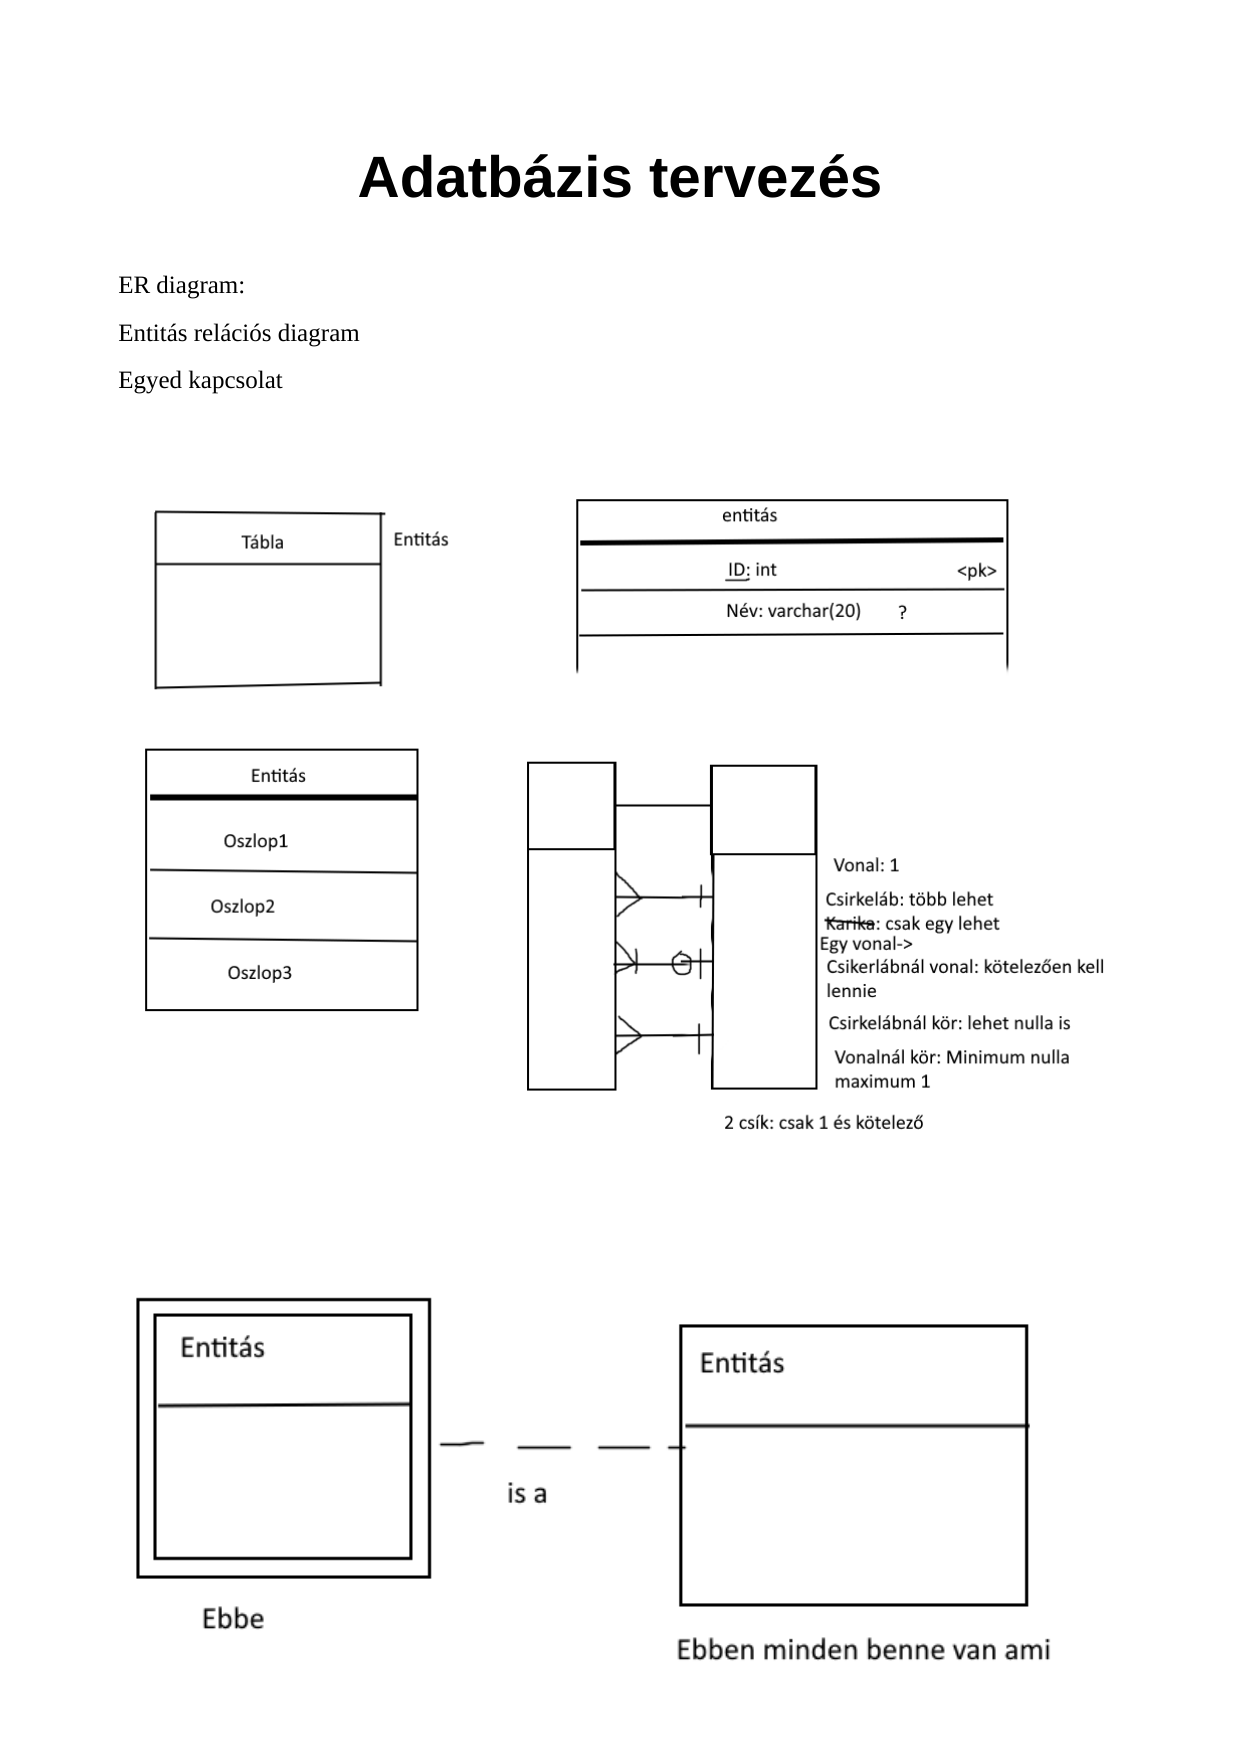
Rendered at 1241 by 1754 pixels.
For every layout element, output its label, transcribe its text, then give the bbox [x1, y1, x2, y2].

text ER diagram: [118, 270, 1122, 299]
picture [118, 460, 1123, 1164]
text Entitás relációs diagram [118, 318, 1122, 347]
picture [101, 1258, 1106, 1737]
text Egyed kapcsolat [118, 366, 1122, 394]
title Adatbázis tervezés [118, 143, 1122, 210]
